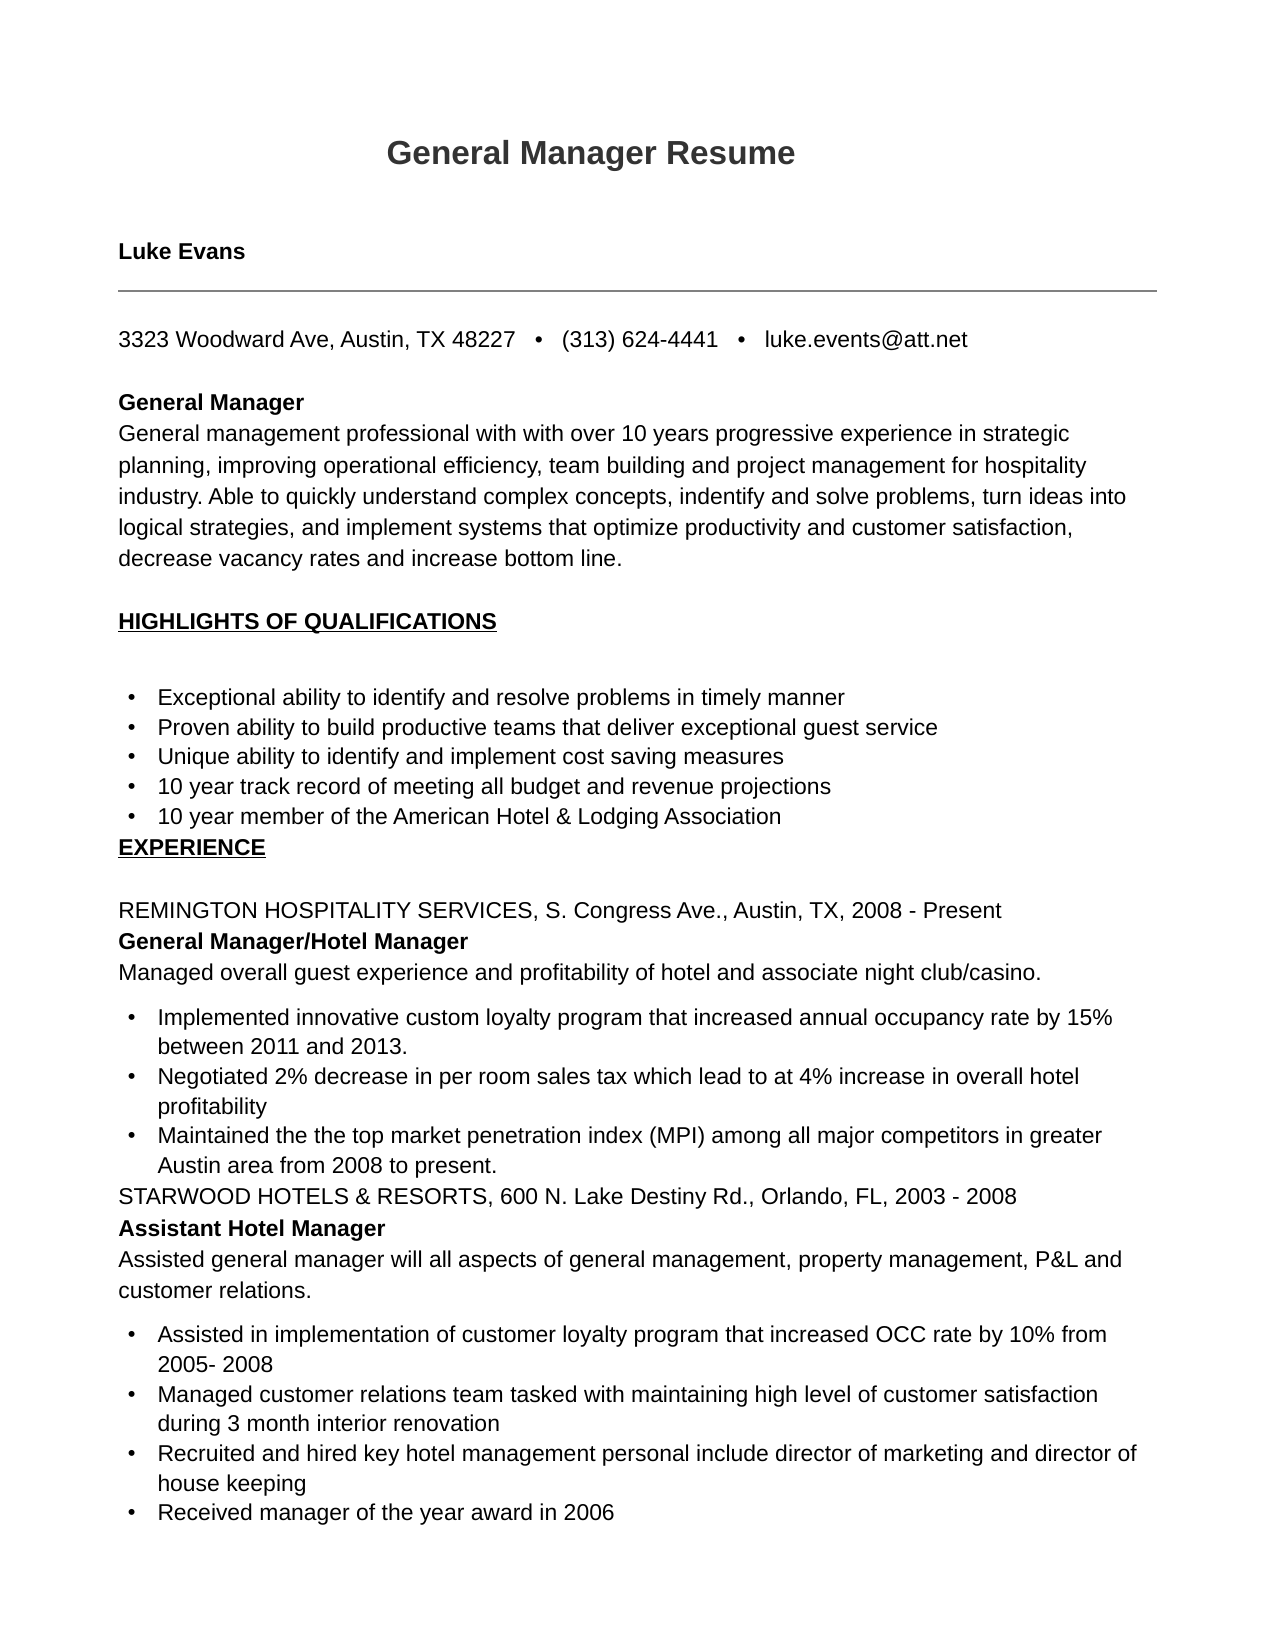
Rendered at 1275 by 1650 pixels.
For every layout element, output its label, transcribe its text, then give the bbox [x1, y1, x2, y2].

list Recruited and hired key hotel management personal include director of marketing and director of house keeping [157, 1437, 1157, 1496]
text REMINGTON HOSPITALITY SERVICES, S. Congress Ave., Austin, TX, 2008 - Present [118, 892, 1157, 923]
text 3323 Woodward Ave, Austin, TX 48227 • (313) 624-4441 • luke.events@att.net [118, 321, 1157, 353]
list Proven ability to build productive teams that deliver exceptional guest service [157, 710, 1157, 740]
list 10 year track record of meeting all budget and revenue projections [157, 770, 1157, 799]
list 10 year member of the American Hotel & Lodging Association [157, 799, 1157, 829]
text Luke Evans [118, 233, 1157, 264]
text Assisted general manager will all aspects of general management, property management, P&L and customer relations. [118, 1241, 1157, 1303]
list Negotiated 2% decrease in per room sales tax which lead to at 4% increase in overall hotel profitability [157, 1059, 1157, 1119]
text Assistant Hotel Manager [118, 1209, 1157, 1241]
text Managed overall guest experience and profitability of hotel and associate night club/casino. [118, 954, 1157, 986]
text HIGHLIGHTS OF QUALIFICATIONS [118, 603, 1157, 634]
list Implemented innovative custom loyalty program that increased annual occupancy rate by 15% between 2011 and 2013. [157, 1000, 1157, 1059]
list Received manager of the year award in 2006 [157, 1496, 1157, 1526]
list Exceptional ability to identify and resolve problems in timely manner [157, 681, 1157, 710]
list Unique ability to identify and implement cost saving measures [157, 740, 1157, 770]
text EXPERIENCE [118, 829, 1157, 860]
list Managed customer relations team tasked with maintaining high level of customer satisfaction during 3 month interior renovation [157, 1377, 1157, 1437]
list Assisted in implementation of customer loyalty program that increased OCC rate by 10% from 2005- 2008 [157, 1318, 1157, 1377]
text STARWOOD HOTELS & RESORTS, 600 N. Lake Destiny Rd., Orlando, FL, 2003 - 2008 [118, 1178, 1157, 1209]
list Maintained the the top market penetration index (MPI) among all major competitors in greater Austin area from 2008 to present. [157, 1119, 1157, 1178]
text General Manager/Hotel Manager [118, 923, 1157, 954]
text General Manager General management professional with with over 10 years progressive experience in strategic planning, improving operational efficiency, team building and project management for hospitality industry. Able to quickly understand complex concepts, indentify and solve problems, turn ideas into logical strategies, and implement systems that optimize productivity and customer satisfaction, decrease vacancy rates and increase bottom line. [118, 384, 1157, 572]
subtitle General Manager Resume [118, 133, 1157, 171]
